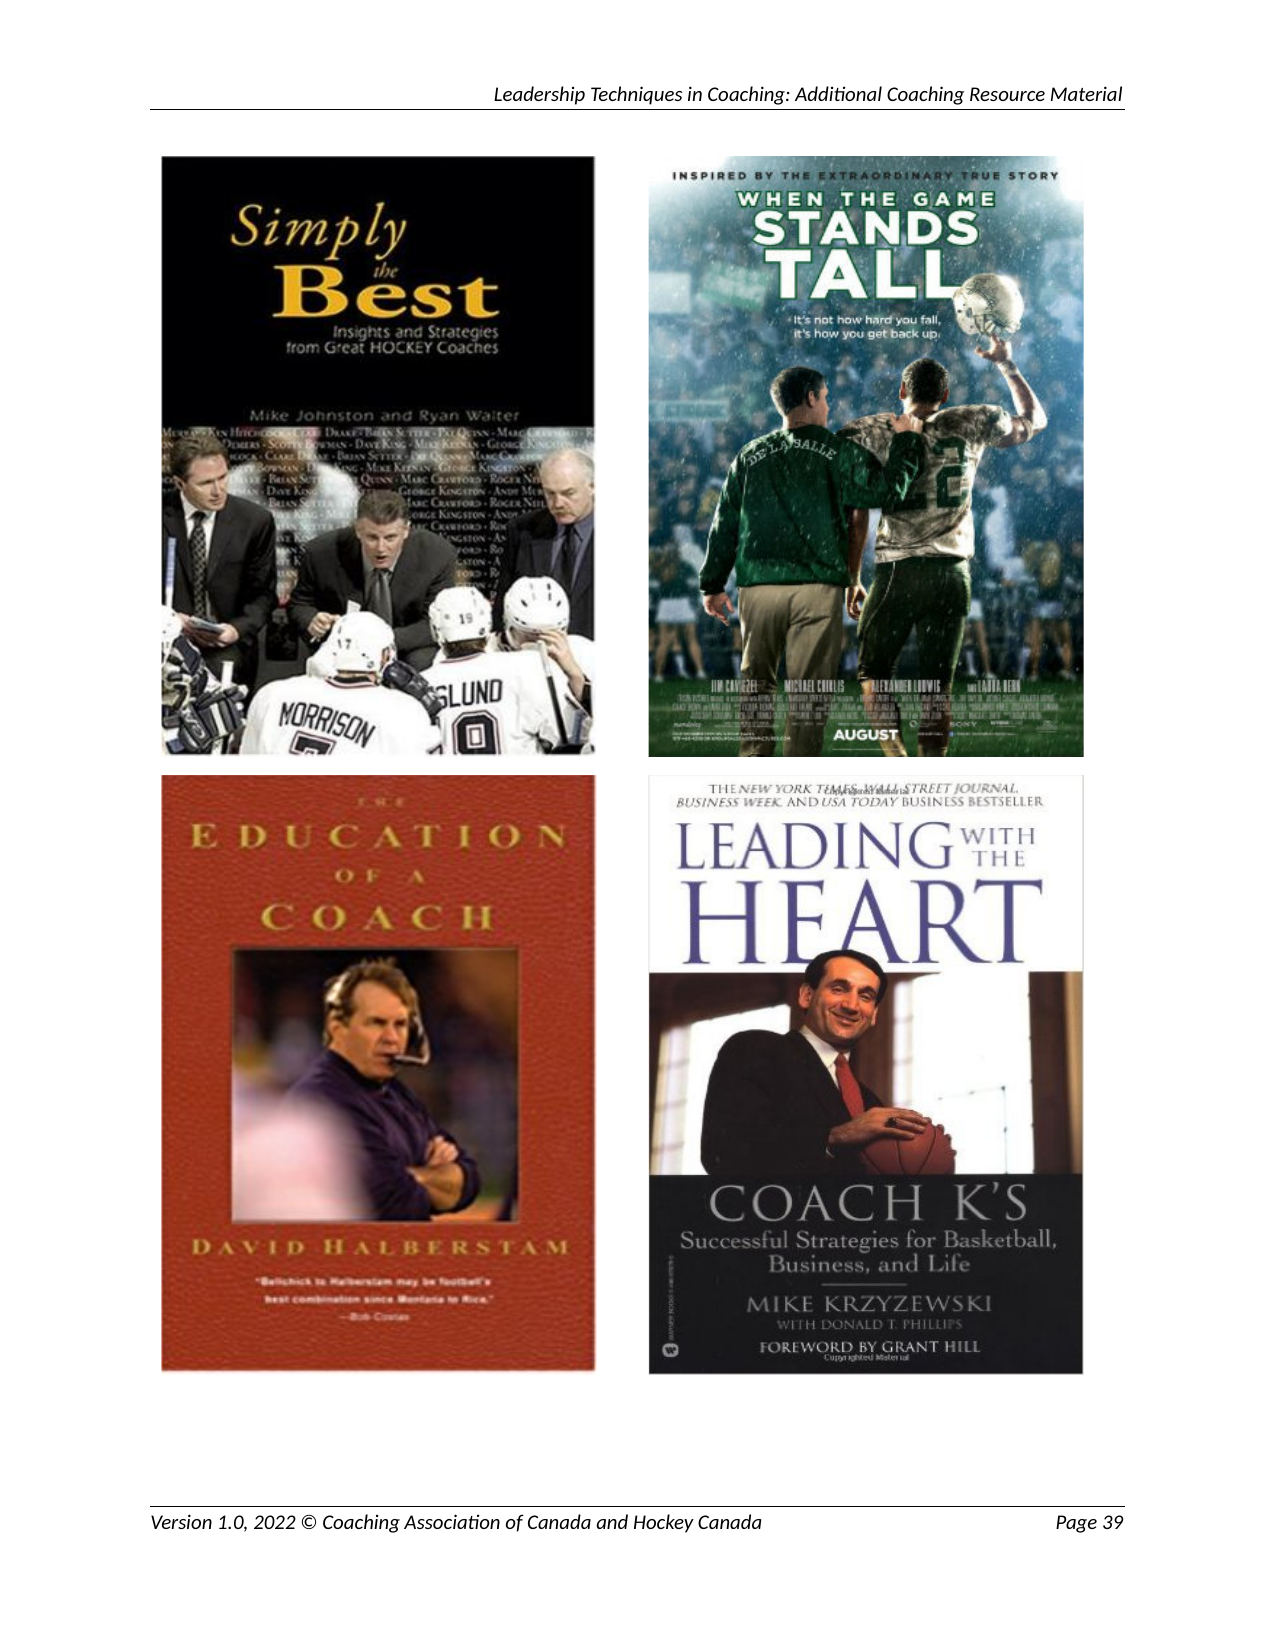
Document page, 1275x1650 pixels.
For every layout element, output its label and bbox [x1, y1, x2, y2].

table_cell [150, 150, 637, 769]
table_cell [638, 769, 1125, 1387]
table_cell [638, 150, 1125, 769]
table_cell [150, 769, 637, 1387]
